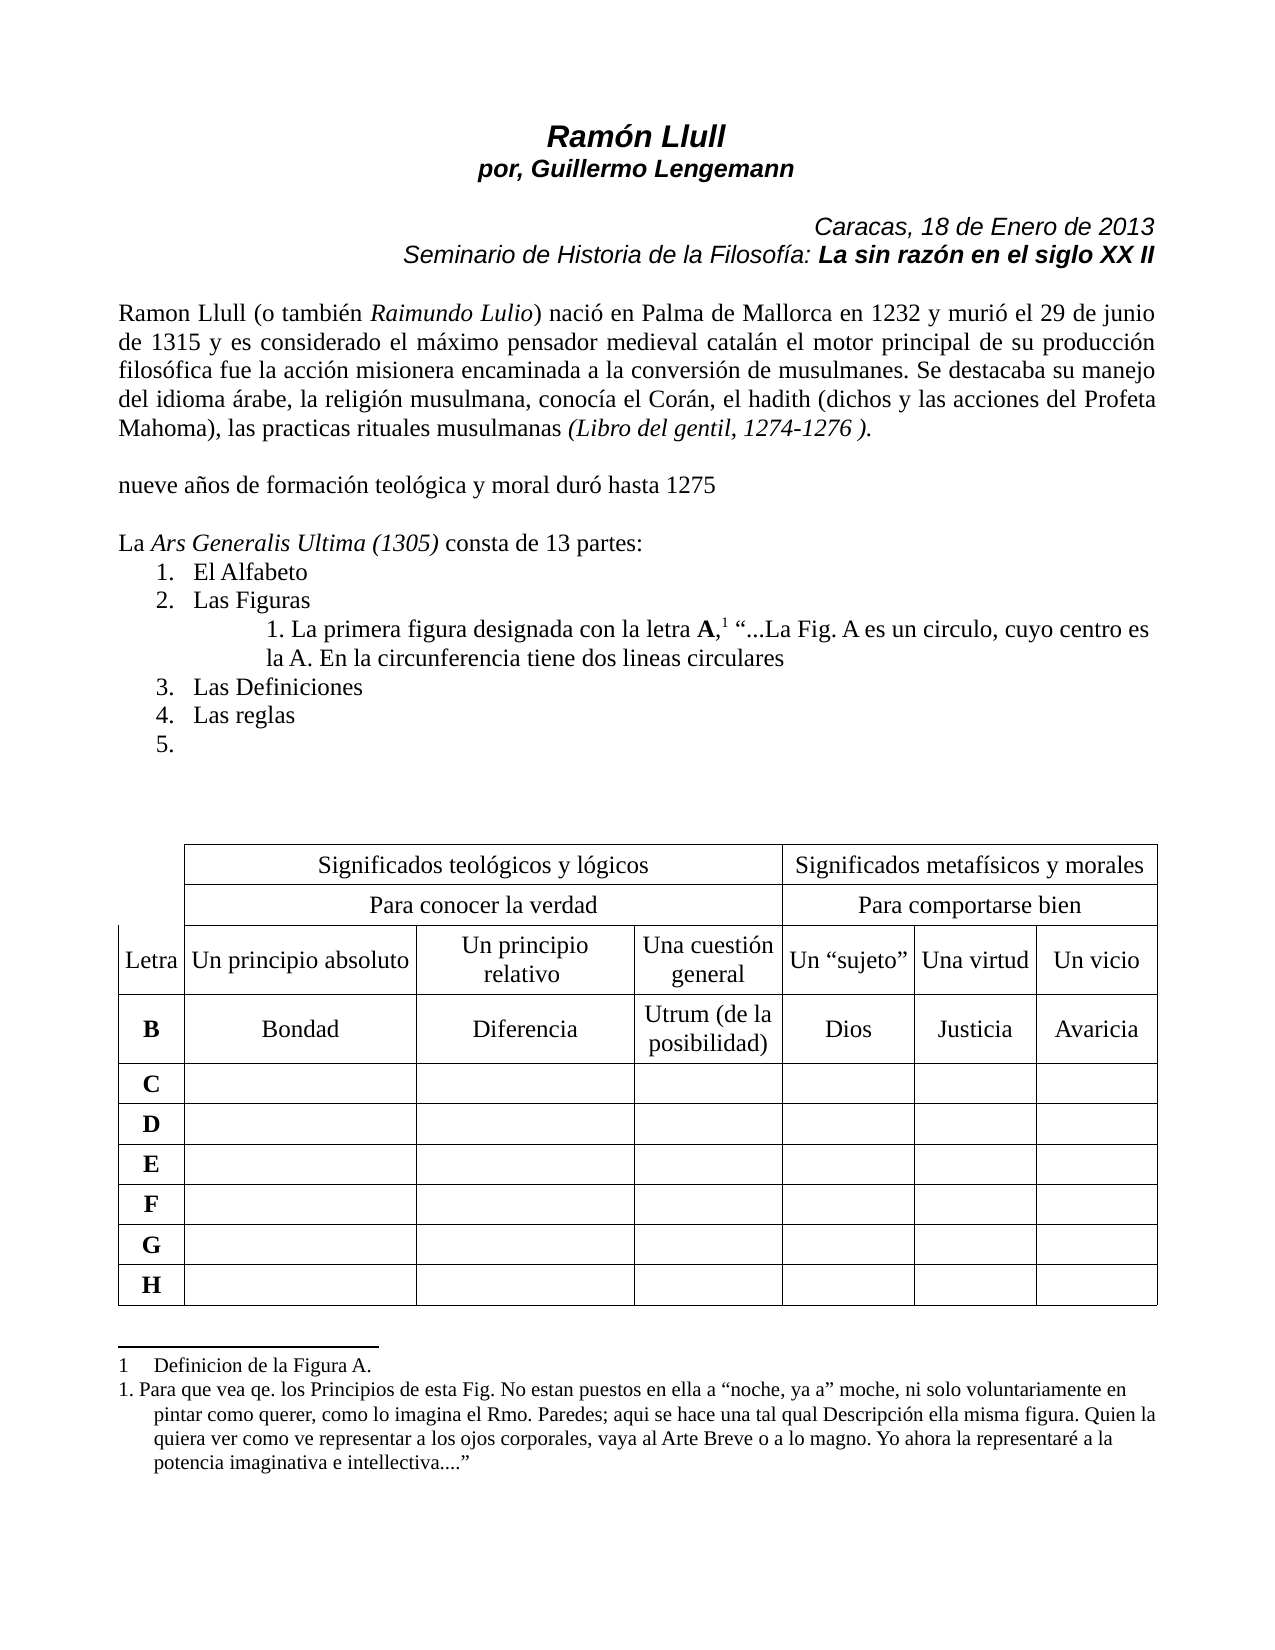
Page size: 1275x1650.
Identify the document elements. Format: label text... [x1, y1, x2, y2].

table_cell [915, 1225, 1036, 1264]
table_cell [185, 1145, 416, 1184]
table_cell Para conocer la verdad [185, 885, 782, 925]
table_cell [635, 1185, 782, 1224]
table_cell Para comportarse bien [783, 885, 1157, 925]
table_cell [915, 1145, 1036, 1184]
table_cell G [119, 1225, 184, 1264]
table_cell Dios [783, 995, 914, 1063]
table_cell [635, 1225, 782, 1264]
table_cell D [119, 1104, 184, 1143]
table_cell [185, 1265, 416, 1305]
table_cell Un principio absoluto [185, 926, 416, 994]
table_header Significados teológicos y lógicos [185, 845, 782, 884]
table_cell E [119, 1145, 184, 1184]
table_cell Un principio relativo [417, 926, 634, 994]
table_cell [915, 1265, 1036, 1305]
table_cell [118, 884, 184, 925]
text por, Guillermo Lengemann [118, 154, 1157, 183]
table_cell F [119, 1185, 184, 1224]
table_cell Una virtud [915, 926, 1036, 994]
text Ramón Llull [118, 118, 1157, 154]
table_cell [185, 1225, 416, 1264]
table_cell Un vicio [1037, 926, 1157, 994]
table_cell [1037, 1104, 1157, 1143]
text nueve años de formación teológica y moral duró hasta 1275 [118, 470, 1157, 499]
table_cell C [119, 1064, 184, 1103]
table_cell [783, 1185, 914, 1224]
table_cell [417, 1265, 634, 1305]
text Seminario de Historia de la Filosofía: La sin razón en el siglo XX II [118, 240, 1157, 269]
table_cell Utrum (de la posibilidad) [635, 995, 782, 1063]
table_cell [417, 1064, 634, 1103]
table_cell [417, 1145, 634, 1184]
table_cell [185, 1104, 416, 1143]
table_cell [417, 1225, 634, 1264]
list 1. La primera figura designada con la letra A, “...La Fig. A es un circulo, cuyo centro es la A. En la circunferencia tiene dos lineas circulares [228, 614, 1157, 672]
text Caracas, 18 de Enero de 2013 [118, 212, 1157, 240]
table_cell [635, 1064, 782, 1103]
table_cell [915, 1104, 1036, 1143]
table_cell Justicia [915, 995, 1036, 1063]
table_cell [1037, 1225, 1157, 1264]
table_cell B [119, 995, 184, 1063]
list Definicion de la Figura A. [118, 1353, 1157, 1377]
list 1. Para que vea qe. los Principios de esta Fig. No estan puestos en ella a “noche, ya a” moche, ni solo voluntariamente en pintar como querer, como lo imagina el Rmo. Paredes; aqui se hace una tal qual Descripción ella misma figura. Quien la quiera ver como ve representar a los ojos corporales, vaya al Arte Breve o a lo magno. Yo ahora la representaré a la potencia imaginativa e intellectiva....” [118, 1377, 1157, 1474]
table_cell [185, 1064, 416, 1103]
list Las reglas [156, 700, 1157, 729]
table_cell [635, 1145, 782, 1184]
table_cell [635, 1104, 782, 1143]
table_cell Diferencia [417, 995, 634, 1063]
table_cell [783, 1145, 914, 1184]
table_cell [1037, 1064, 1157, 1103]
list Las Figuras [156, 585, 1157, 614]
table_cell [417, 1104, 634, 1143]
table_cell [1037, 1145, 1157, 1184]
table_cell [783, 1064, 914, 1103]
table_cell Un “sujeto” [783, 926, 914, 994]
text La Ars Generalis Ultima (1305) consta de 13 partes: [118, 528, 1157, 557]
table_cell [783, 1104, 914, 1143]
table_cell [417, 1185, 634, 1224]
table_cell [1037, 1185, 1157, 1224]
text Ramon Llull (o también Raimundo Lulio) nació en Palma de Mallorca en 1232 y murió el 29 de junio de 1315 y es considerado el máximo pensador medieval catalán el motor principal de su producción filosófica fue la acción misionera encaminada a la conversión de musulmanes. Se destacaba su manejo del idioma árabe, la religión musulmana, conocía el Corán, el hadith (dichos y las acciones del Profeta Mahoma), las practicas rituales musulmanas (Libro del gentil, 1274-1276 ). [118, 298, 1157, 442]
table_cell [185, 1185, 416, 1224]
table_header [118, 844, 184, 884]
table_cell [783, 1225, 914, 1264]
table_header Significados metafísicos y morales [783, 845, 1157, 884]
table_cell Letra [119, 925, 184, 994]
table_cell [783, 1265, 914, 1305]
table_cell [915, 1064, 1036, 1103]
table_cell [915, 1185, 1036, 1224]
table_cell Bondad [185, 995, 416, 1063]
table_cell [1037, 1265, 1157, 1305]
table_cell Una cuestión general [635, 926, 782, 994]
table_cell [635, 1265, 782, 1305]
list Las Definiciones [156, 672, 1157, 700]
table_cell Avaricia [1037, 995, 1157, 1063]
list El Alfabeto [156, 557, 1157, 585]
table_cell H [119, 1265, 184, 1305]
